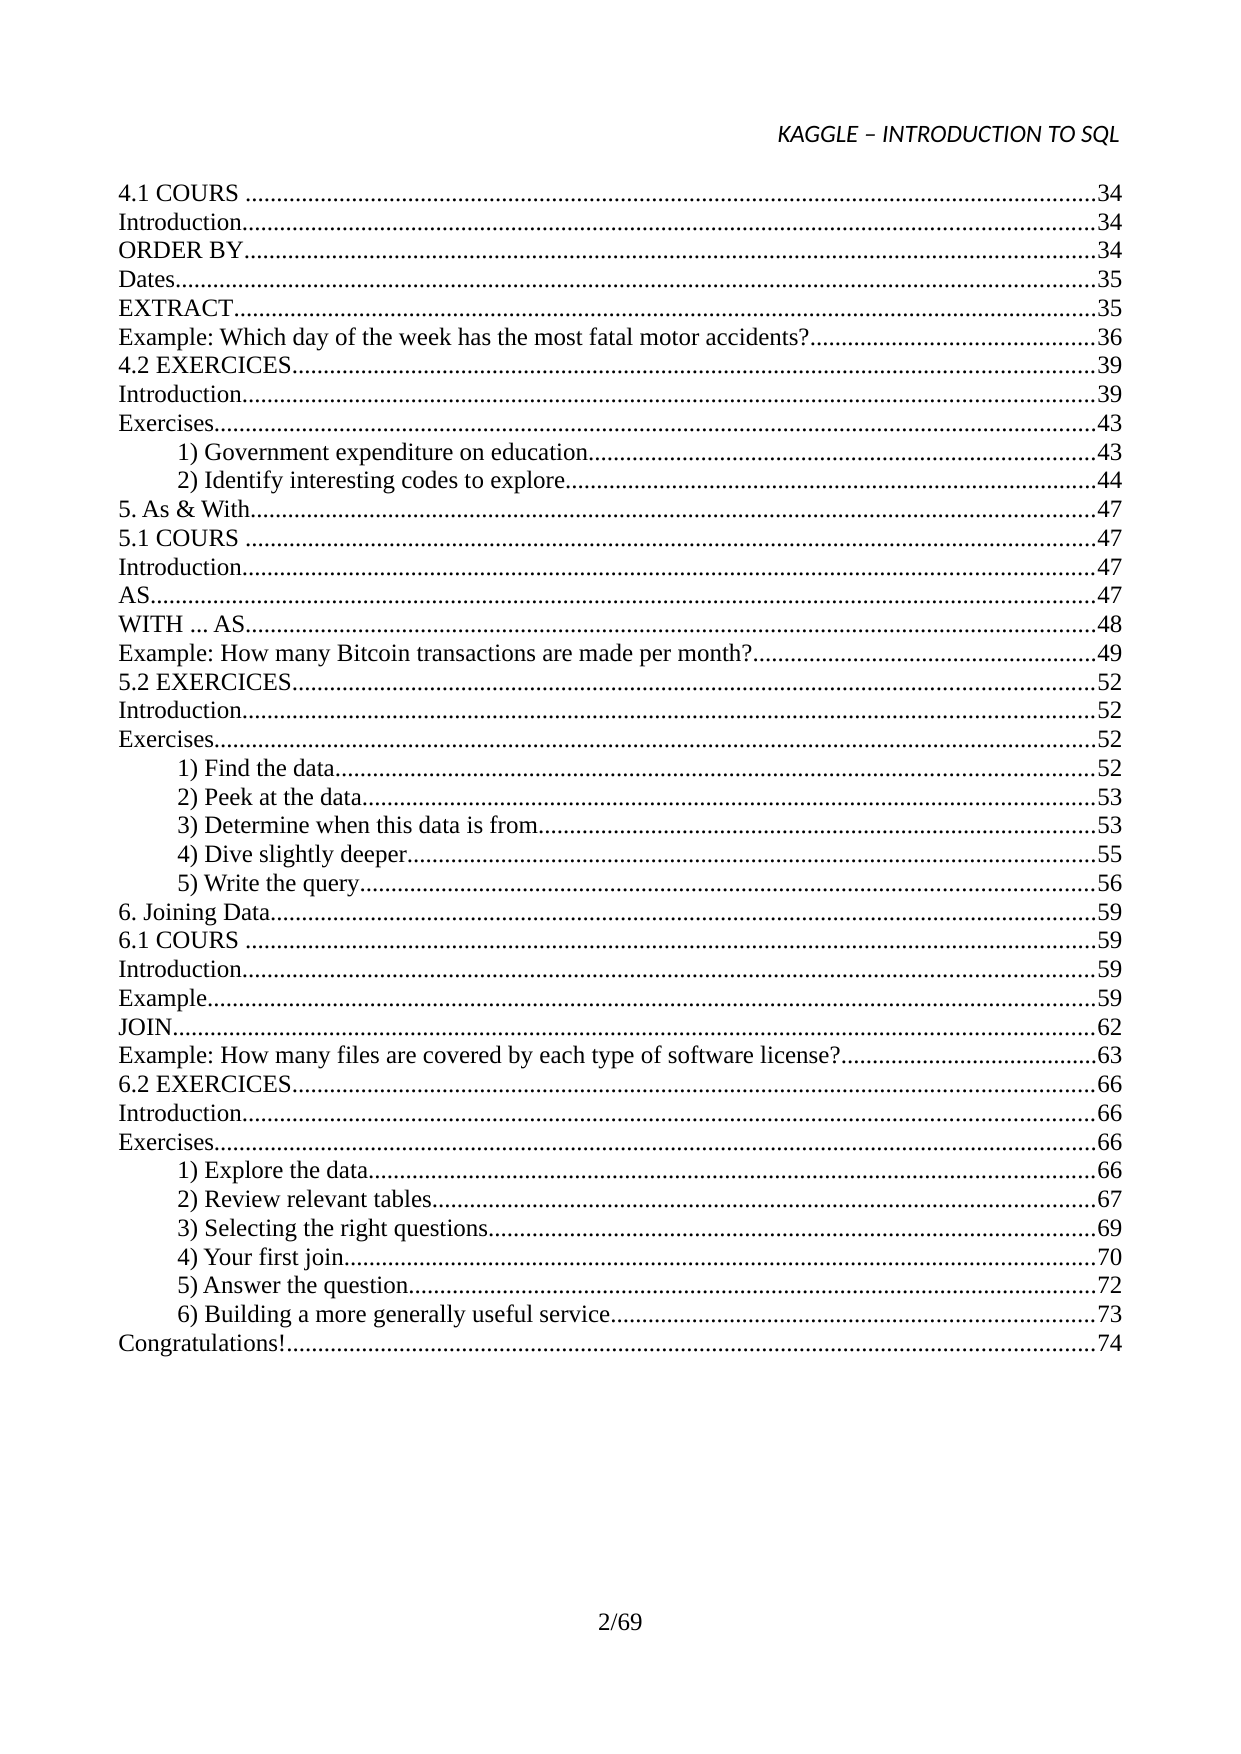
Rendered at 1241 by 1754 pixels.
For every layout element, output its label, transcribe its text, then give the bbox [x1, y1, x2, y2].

text EXTRACT 35 [118, 293, 1122, 322]
text 4.2 EXERCICES 39 [118, 351, 1122, 379]
text Example: How many files are covered by each type of software license? 63 [118, 1041, 1122, 1069]
text 1) Find the data 52 [177, 753, 1122, 782]
text Introduction 47 [118, 552, 1122, 581]
text Introduction 39 [118, 379, 1122, 408]
text 6. Joining Data 59 [118, 897, 1122, 926]
text 5.1 COURS 47 [118, 523, 1122, 552]
text 5) Answer the question 72 [177, 1271, 1122, 1299]
text Introduction 59 [118, 954, 1122, 983]
text AS 47 [118, 581, 1122, 609]
text Example: How many Bitcoin transactions are made per month? 49 [118, 638, 1122, 667]
text Introduction 52 [118, 696, 1122, 724]
text Exercises 52 [118, 724, 1122, 753]
text 1) Government expenditure on education 43 [177, 437, 1122, 466]
text 2) Peek at the data 53 [177, 782, 1122, 811]
text 6.1 COURS 59 [118, 926, 1122, 954]
text 5.2 EXERCICES 52 [118, 667, 1122, 696]
text 5. As & With 47 [118, 494, 1122, 523]
text Introduction 66 [118, 1098, 1122, 1127]
text 2) Identify interesting codes to explore 44 [177, 466, 1122, 494]
text Congratulations! 74 [118, 1328, 1122, 1357]
text 3) Selecting the right questions 69 [177, 1213, 1122, 1242]
text 5) Write the query 56 [177, 868, 1122, 897]
text Exercises 43 [118, 408, 1122, 437]
text 3) Determine when this data is from 53 [177, 811, 1122, 839]
text Exercises 66 [118, 1127, 1122, 1156]
text 6) Building a more generally useful service 73 [177, 1299, 1122, 1328]
text 1) Explore the data 66 [177, 1156, 1122, 1184]
text WITH ... AS 48 [118, 609, 1122, 638]
text JOIN 62 [118, 1012, 1122, 1041]
text Example: Which day of the week has the most fatal motor accidents? 36 [118, 322, 1122, 351]
text 4.1 COURS 34 [118, 178, 1122, 207]
text Dates 35 [118, 264, 1122, 293]
text Introduction 34 [118, 207, 1122, 236]
text 4) Dive slightly deeper 55 [177, 839, 1122, 868]
text 4) Your first join 70 [177, 1242, 1122, 1271]
text Example 59 [118, 983, 1122, 1012]
text ORDER BY 34 [118, 236, 1122, 264]
text 2) Review relevant tables 67 [177, 1184, 1122, 1213]
text 6.2 EXERCICES 66 [118, 1069, 1122, 1098]
